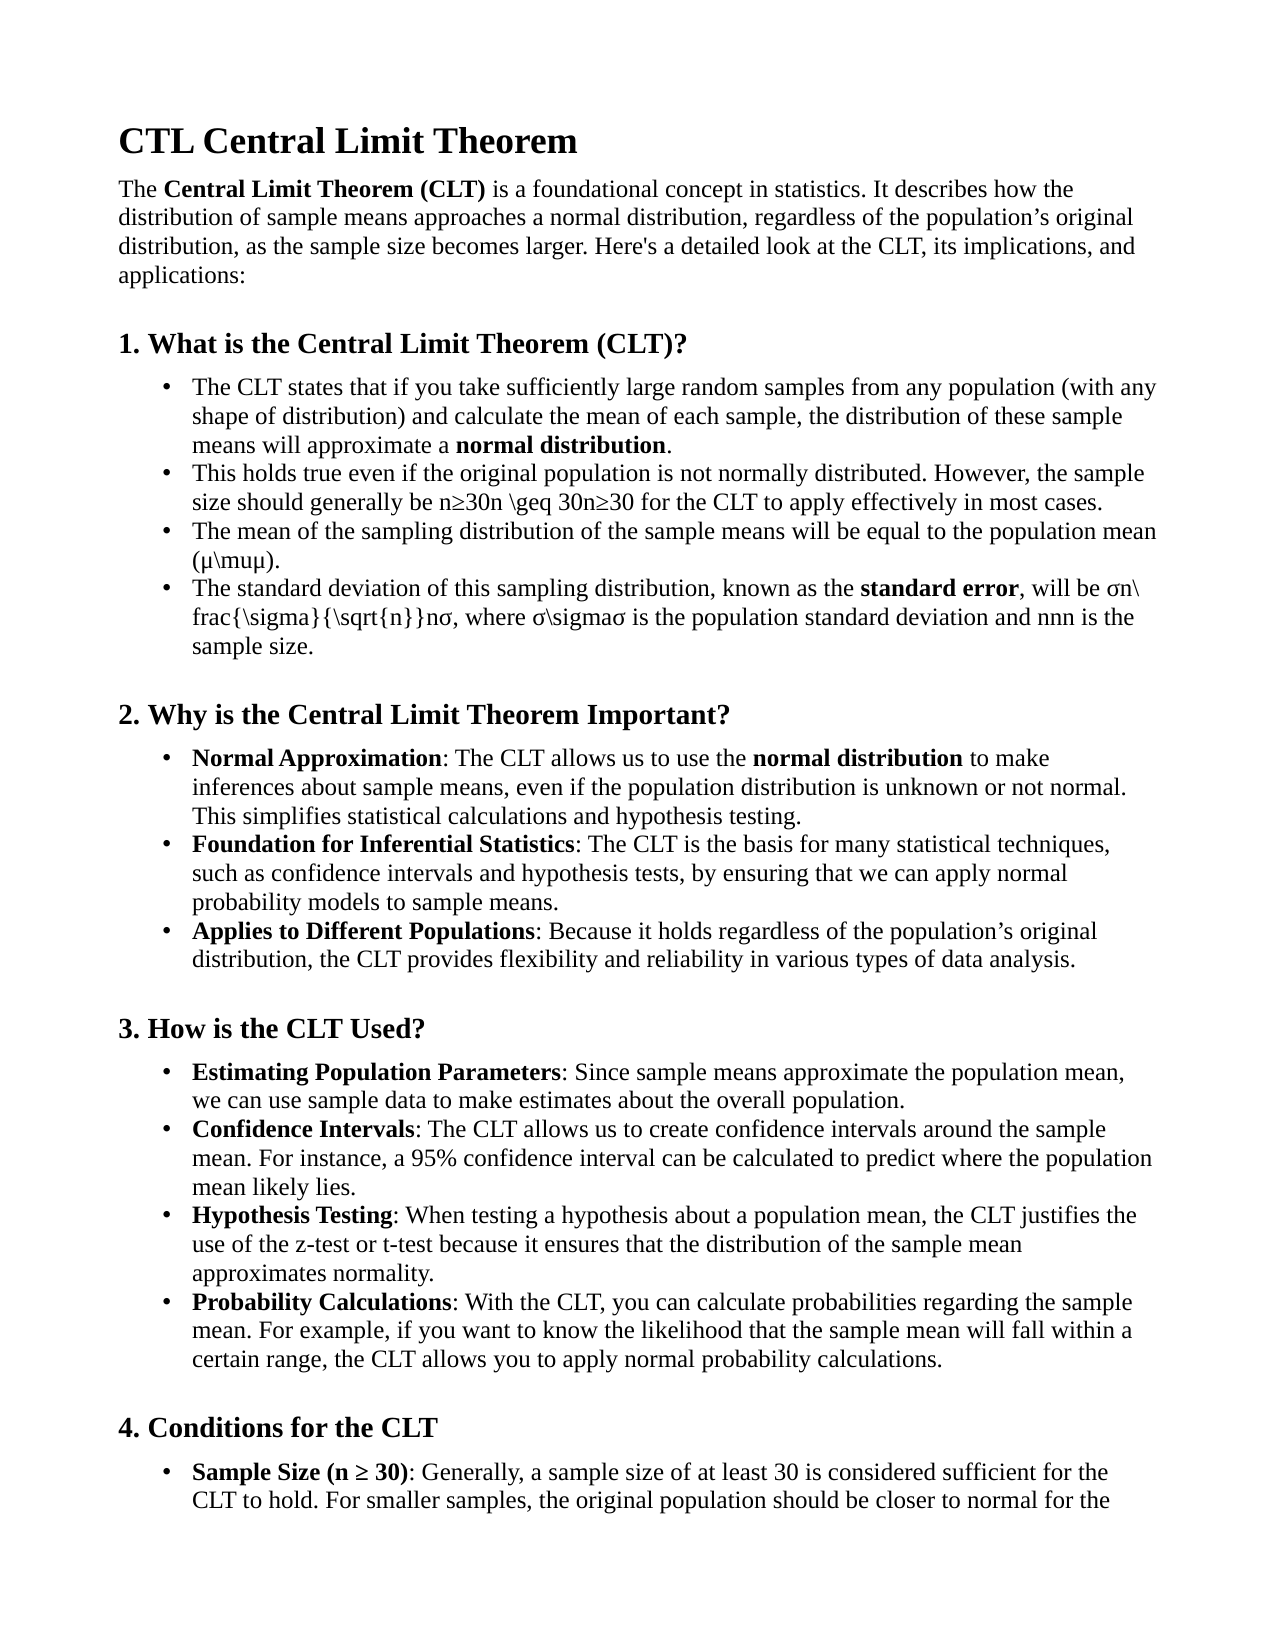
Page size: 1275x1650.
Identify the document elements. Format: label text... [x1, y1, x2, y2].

list Foundation for Inferential Statistics: The CLT is the basis for many statistical techniques, such as confidence intervals and hypothesis tests, by ensuring that we can apply normal probability models to sample means. [162, 829, 1157, 916]
list The CLT states that if you take sufficiently large random samples from any population (with any shape of distribution) and calculate the mean of each sample, the distribution of these sample means will approximate a normal distribution. [162, 372, 1157, 458]
list Applies to Different Populations: Because it holds regardless of the population’s original distribution, the CLT provides flexibility and reliability in various types of data analysis. [162, 916, 1157, 973]
subtitle 4. Conditions for the CLT [118, 1411, 1157, 1444]
list Probability Calculations: With the CLT, you can calculate probabilities regarding the sample mean. For example, if you want to know the likelihood that the sample mean will fall within a certain range, the CLT allows you to apply normal probability calculations. [162, 1287, 1157, 1373]
list Confidence Intervals: The CLT allows us to create confidence intervals around the sample mean. For instance, a 95% confidence interval can be calculated to predict where the population mean likely lies. [162, 1114, 1157, 1201]
list Hypothesis Testing: When testing a hypothesis about a population mean, the CLT justifies the use of the z-test or t-test because it ensures that the distribution of the sample mean approximates normality. [162, 1201, 1157, 1287]
subtitle 3. How is the CLT Used? [118, 1011, 1157, 1044]
list The standard deviation of this sampling distribution, known as the standard error, will be σn\frac{\sigma}{\sqrt{n}}n​σ​, where σ\sigmaσ is the population standard deviation and nnn is the sample size. [162, 573, 1157, 660]
subtitle 2. Why is the Central Limit Theorem Important? [118, 697, 1157, 731]
list The mean of the sampling distribution of the sample means will be equal to the population mean (μ\muμ). [162, 516, 1157, 573]
text CTL Central Limit Theorem [118, 118, 1157, 161]
list This holds true even if the original population is not normally distributed. However, the sample size should generally be n≥30n \geq 30n≥30 for the CLT to apply effectively in most cases. [162, 458, 1157, 516]
subtitle 1. What is the Central Limit Theorem (CLT)? [118, 326, 1157, 360]
text The Central Limit Theorem (CLT) is a foundational concept in statistics. It describes how the distribution of sample means approaches a normal distribution, regardless of the population’s original distribution, as the sample size becomes larger. Here's a detailed look at the CLT, its implications, and applications: [118, 174, 1157, 289]
list Sample Size (n ≥ 30): Generally, a sample size of at least 30 is considered sufficient for the CLT to hold. For smaller samples, the original population should be closer to normal for the [162, 1457, 1157, 1514]
list Normal Approximation: The CLT allows us to use the normal distribution to make inferences about sample means, even if the population distribution is unknown or not normal. This simplifies statistical calculations and hypothesis testing. [162, 743, 1157, 829]
list Estimating Population Parameters: Since sample means approximate the population mean, we can use sample data to make estimates about the overall population. [162, 1057, 1157, 1114]
